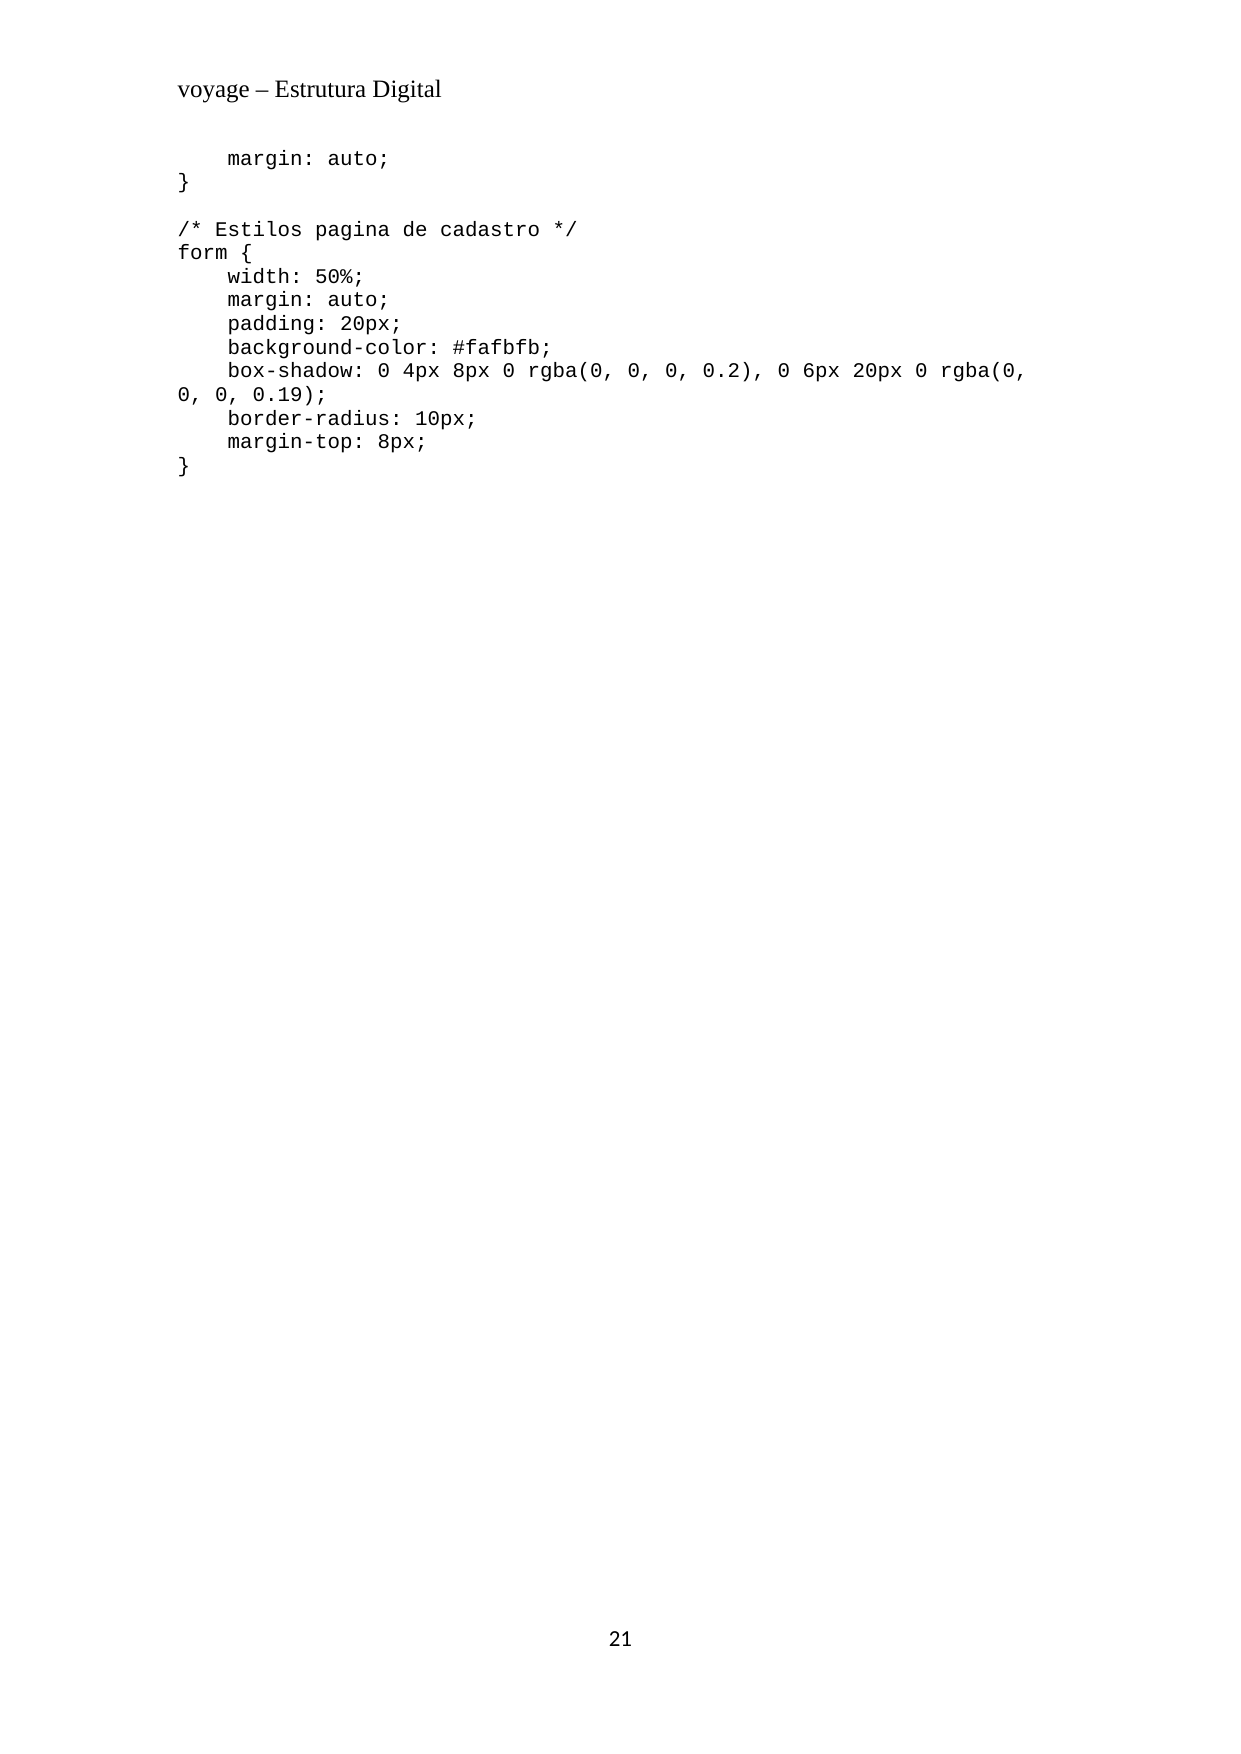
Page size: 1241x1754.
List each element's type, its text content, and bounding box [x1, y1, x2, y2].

text margin-top: 8px; [177, 431, 1063, 455]
text } [177, 455, 1063, 479]
text /* Estilos pagina de cadastro */ [177, 218, 1063, 242]
text width: 50%; [177, 266, 1063, 289]
text margin: auto; [177, 289, 1063, 313]
text padding: 20px; [177, 313, 1063, 337]
text form { [177, 242, 1063, 266]
text margin: auto; [177, 148, 1063, 171]
text } [177, 171, 1063, 195]
text box-shadow: 0 4px 8px 0 rgba(0, 0, 0, 0.2), 0 6px 20px 0 rgba(0, 0, 0, 0.19); [177, 360, 1063, 408]
text border-radius: 10px; [177, 408, 1063, 431]
text background-color: #fafbfb; [177, 337, 1063, 360]
